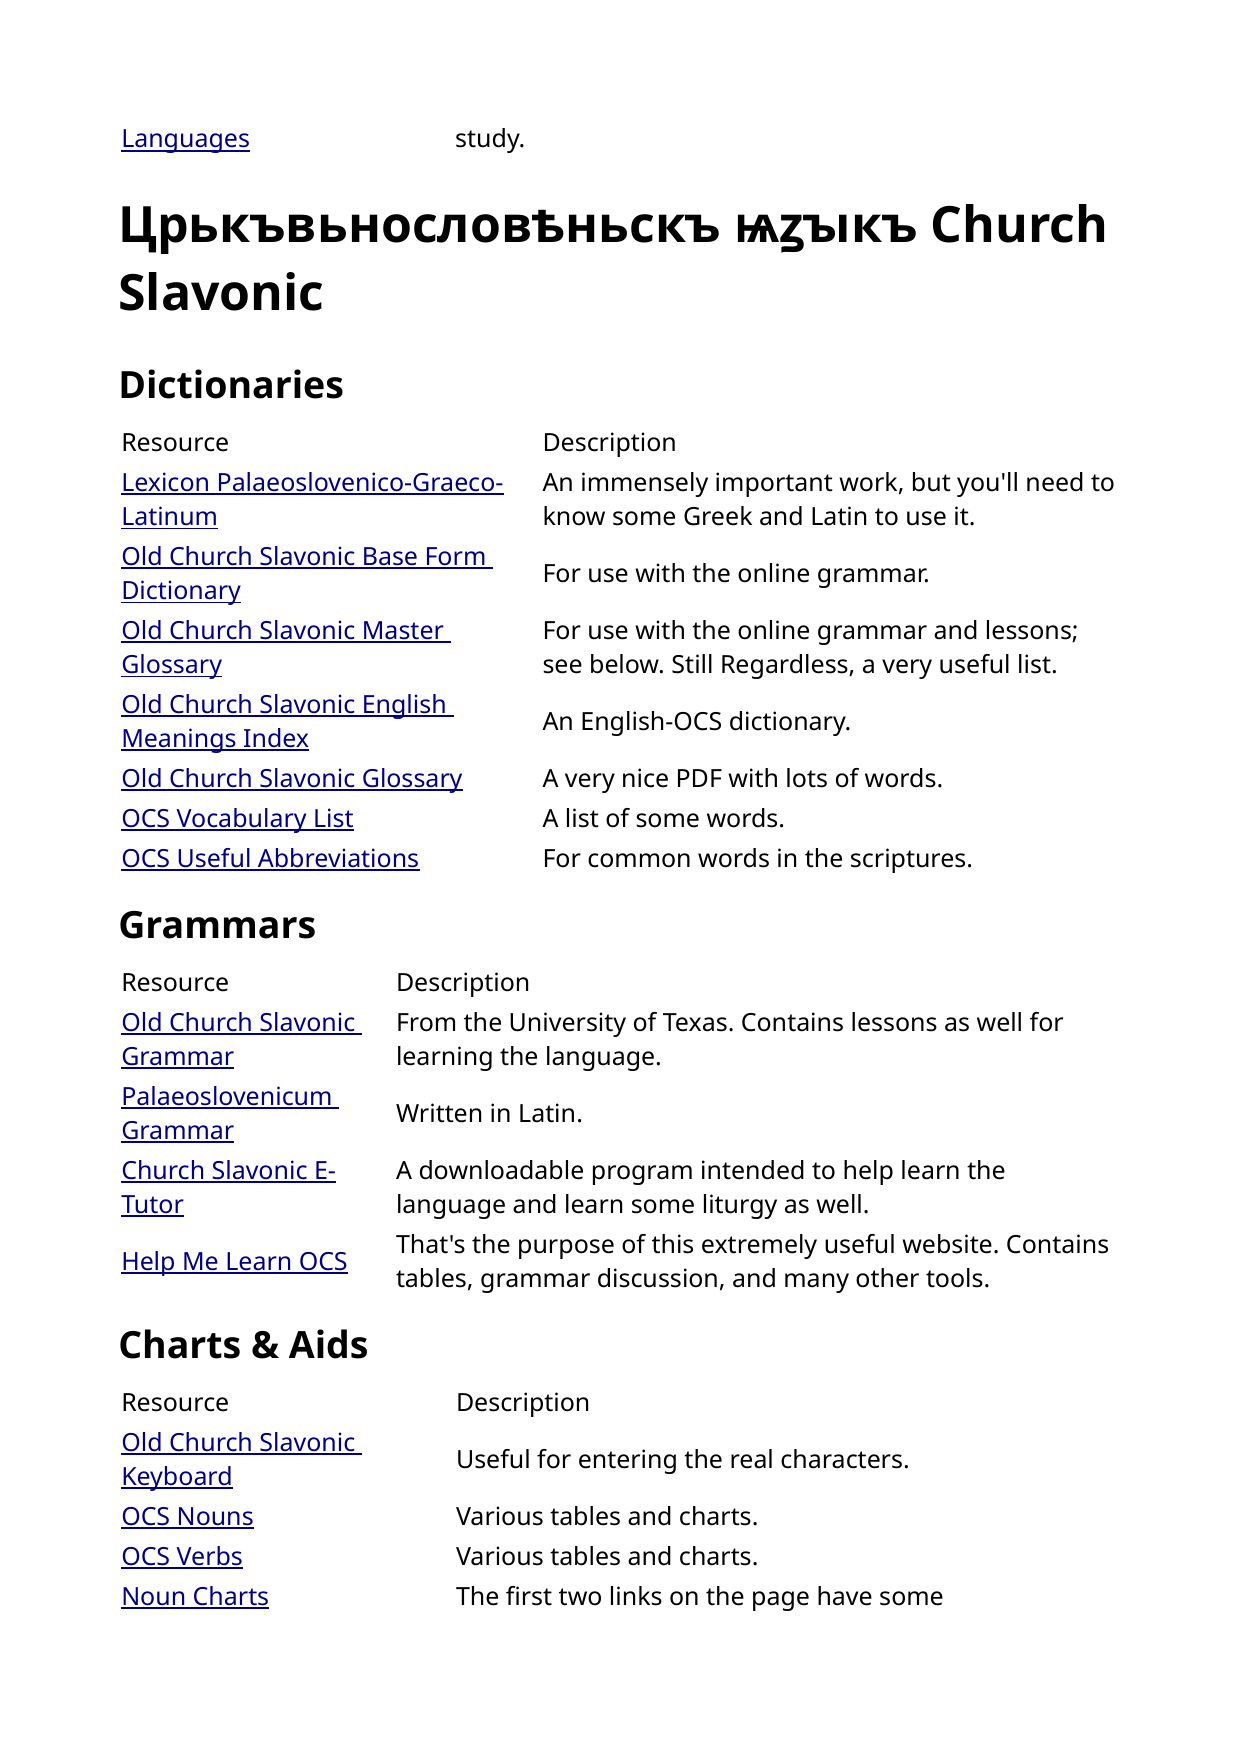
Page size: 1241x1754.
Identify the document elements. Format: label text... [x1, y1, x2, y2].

table_header Resource [118, 422, 539, 462]
table_cell The first two links on the page have some [453, 1575, 965, 1615]
table_cell Church Slavonic E-Tutor [118, 1150, 393, 1223]
table_cell Old Church Slavonic Keyboard [118, 1422, 453, 1496]
subtitle Charts & Aids [118, 1318, 1122, 1369]
table_cell Useful for entering the real characters. [453, 1422, 965, 1496]
table_cell Written in Latin. [393, 1076, 1122, 1149]
table_header Resource [118, 962, 393, 1002]
table_header Description [539, 422, 1122, 462]
table_cell From the University of Texas. Contains lessons as well for learning the language. [393, 1002, 1122, 1076]
subtitle Црькъвьнословѣньскъ ѩꙁꙑкъ Church Slavonic [118, 189, 1122, 325]
table_cell Help Me Learn OCS [118, 1224, 393, 1297]
subtitle Dictionaries [118, 358, 1122, 409]
table_header Description [453, 1382, 965, 1422]
table_cell An English-OCS dictionary. [539, 684, 1122, 758]
table_cell For common words in the scriptures. [539, 838, 1122, 877]
table_cell Various tables and charts. [453, 1536, 965, 1575]
table_cell OCS Nouns [118, 1496, 453, 1536]
table_cell Palaeoslovenicum Grammar [118, 1076, 393, 1149]
table_cell Lexicon Palaeoslovenico-Graeco-Latinum [118, 462, 539, 536]
table_cell Languages [118, 118, 452, 158]
table_cell Noun Charts [118, 1575, 453, 1615]
table_cell For use with the online grammar and lessons; see below. Still Regardless, a very useful list. [539, 610, 1122, 684]
table_cell Old Church Slavonic Grammar [118, 1002, 393, 1076]
table_cell A list of some words. [539, 798, 1122, 837]
table_cell Old Church Slavonic English Meanings Index [118, 684, 539, 758]
table_cell study. [452, 118, 981, 158]
table_cell Various tables and charts. [453, 1496, 965, 1536]
table_cell A very nice PDF with lots of words. [539, 758, 1122, 797]
table_cell That's the purpose of this extremely useful website. Contains tables, grammar discussion, and many other tools. [393, 1224, 1122, 1297]
table_cell For use with the online grammar. [539, 536, 1122, 610]
table_cell An immensely important work, but you'll need to know some Greek and Latin to use it. [539, 462, 1122, 536]
table_header Description [393, 962, 1122, 1002]
table_cell Old Church Slavonic Base Form Dictionary [118, 536, 539, 610]
table_cell OCS Useful Abbreviations [118, 838, 539, 877]
table_cell Old Church Slavonic Glossary [118, 758, 539, 797]
table_cell OCS Verbs [118, 1536, 453, 1575]
table_cell OCS Vocabulary List [118, 798, 539, 837]
table_header Resource [118, 1382, 453, 1422]
table_cell A downloadable program intended to help learn the language and learn some liturgy as well. [393, 1150, 1122, 1223]
subtitle Grammars [118, 898, 1122, 949]
table_cell Old Church Slavonic Master Glossary [118, 610, 539, 684]
